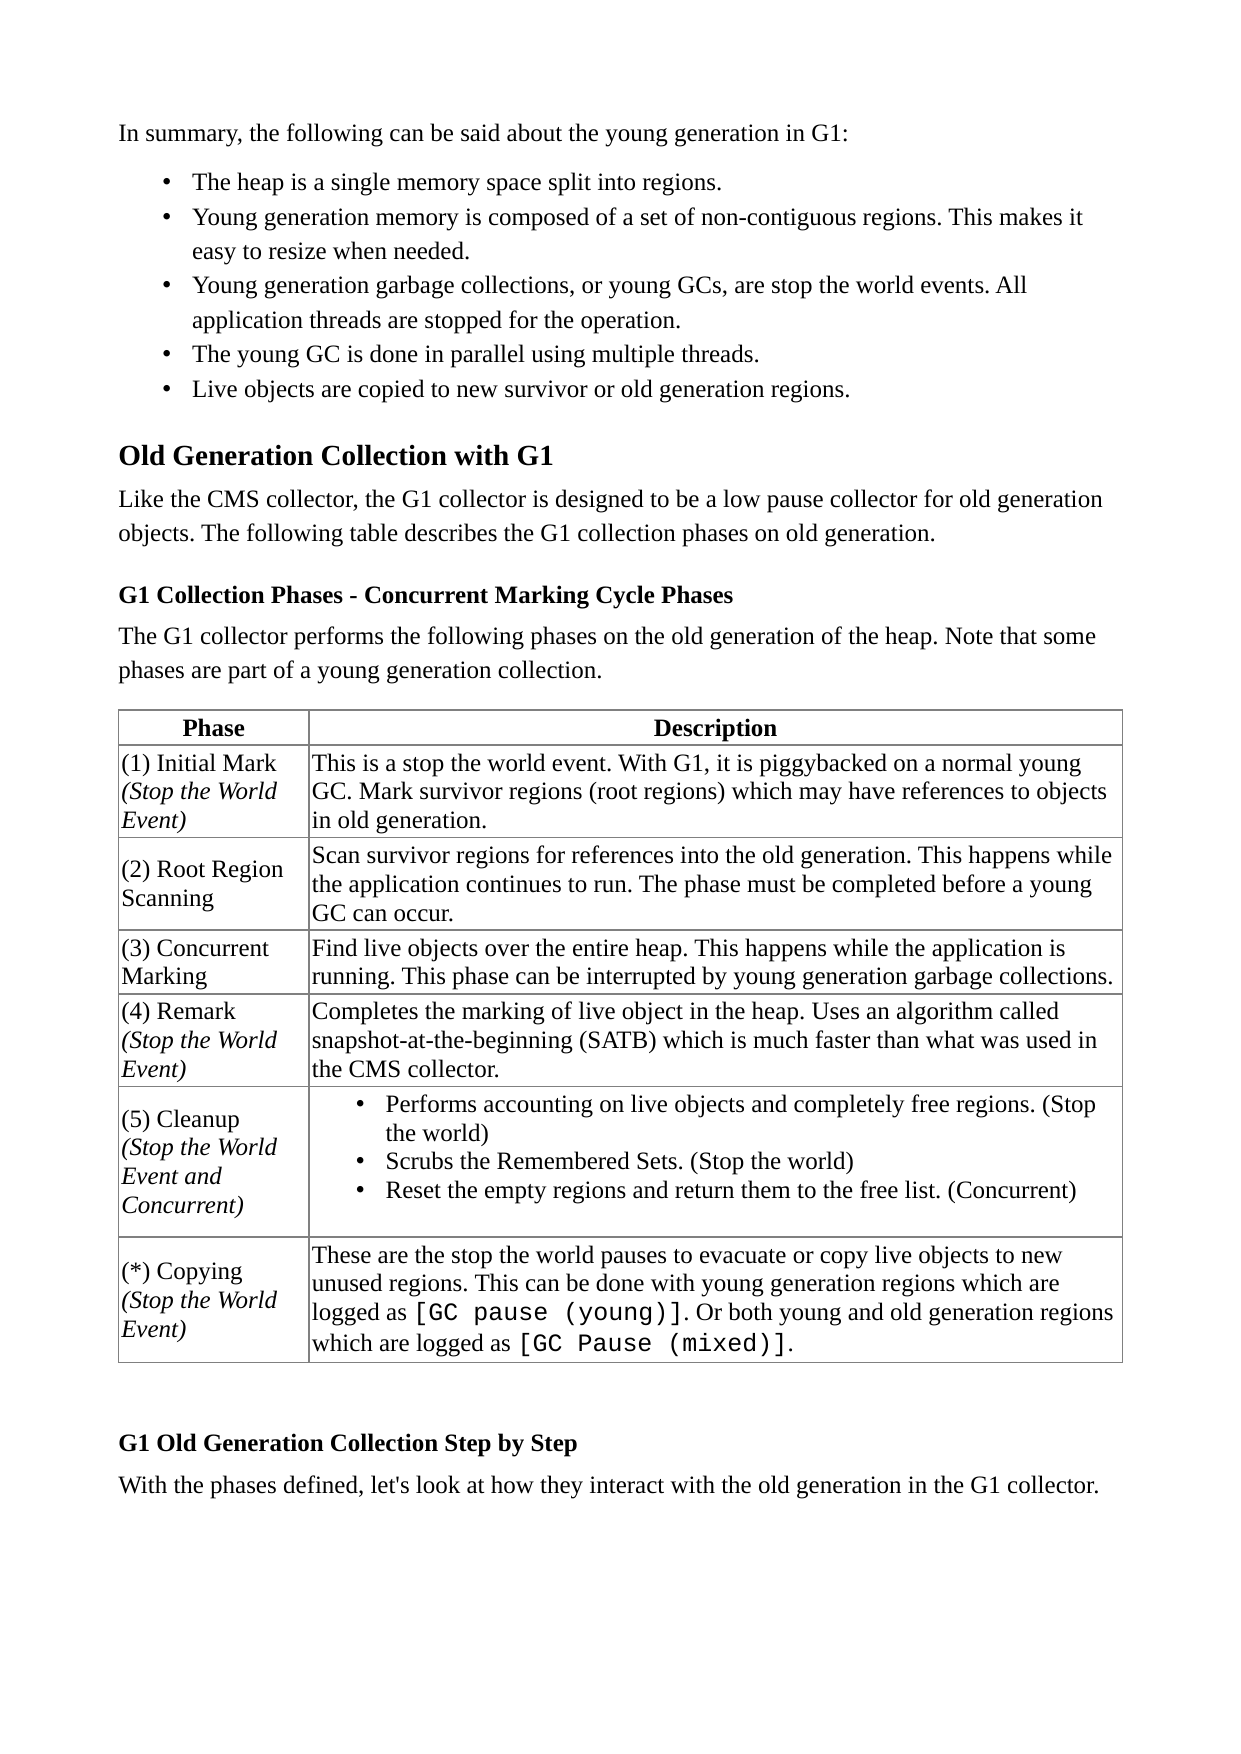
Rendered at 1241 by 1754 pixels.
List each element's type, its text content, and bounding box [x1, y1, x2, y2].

table_cell Performs accounting on live objects and completely free regions. (Stop the world) Scrubs the Remembered Sets. (Stop the world) Reset the empty regions and return them to the free list. (Concurrent) [310, 1087, 1122, 1236]
text Like the CMS collector, the G1 collector is designed to be a low pause collector for old generation objects. The following table describes the G1 collection phases on old generation. [118, 484, 1122, 547]
table_cell This is a stop the world event. With G1, it is piggybacked on a normal young GC. Mark survivor regions (root regions) which may have references to objects in old generation. [310, 746, 1122, 837]
table_cell Scan survivor regions for references into the old generation. This happens while the application continues to run. The phase must be completed before a young GC can occur. [310, 838, 1122, 929]
subtitle G1 Old Generation Collection Step by Step [118, 1428, 1122, 1457]
table_cell (2) Root Region Scanning [119, 838, 308, 929]
text With the phases defined, let's look at how they interact with the old generation in the G1 collector. [118, 1470, 1122, 1498]
list The heap is a single memory space split into regions. [162, 167, 1122, 196]
table_cell These are the stop the world pauses to evacuate or copy live objects to new unused regions. This can be done with young generation regions which are logged as [GC pause (young)]. Or both young and old generation regions which are logged as [GC Pause (mixed)]. [310, 1238, 1122, 1362]
subtitle G1 Collection Phases - Concurrent Marking Cycle Phases [118, 580, 1122, 608]
list Young generation memory is composed of a set of non-contiguous regions. This makes it easy to resize when needed. [162, 202, 1122, 265]
table_cell Find live objects over the entire heap. This happens while the application is running. This phase can be interrupted by young generation garbage collections. [310, 931, 1122, 993]
list Young generation garbage collections, or young GCs, are stop the world events. All application threads are stopped for the operation. [162, 271, 1122, 334]
table_cell Completes the marking of live object in the heap. Uses an algorithm called snapshot-at-the-beginning (SATB) which is much faster than what was used in the CMS collector. [310, 995, 1122, 1086]
table_cell (4) Remark (Stop the World Event) [119, 995, 308, 1086]
table_cell (5) Cleanup (Stop the World Event and Concurrent) [119, 1087, 308, 1236]
table_header Description [310, 711, 1122, 744]
text In summary, the following can be said about the young generation in G1: [118, 118, 1122, 147]
table_cell (1) Initial Mark (Stop the World Event) [119, 746, 308, 837]
text The G1 collector performs the following phases on the old generation of the heap. Note that some phases are part of a young generation collection. [118, 621, 1122, 684]
table_cell (*) Copying (Stop the World Event) [119, 1238, 308, 1362]
table_header Phase [119, 711, 308, 744]
list The young GC is done in parallel using multiple threads. [162, 339, 1122, 368]
list Live objects are copied to new survivor or old generation regions. [162, 374, 1122, 403]
subtitle Old Generation Collection with G1 [118, 438, 1122, 471]
table_cell (3) Concurrent Marking [119, 931, 308, 993]
